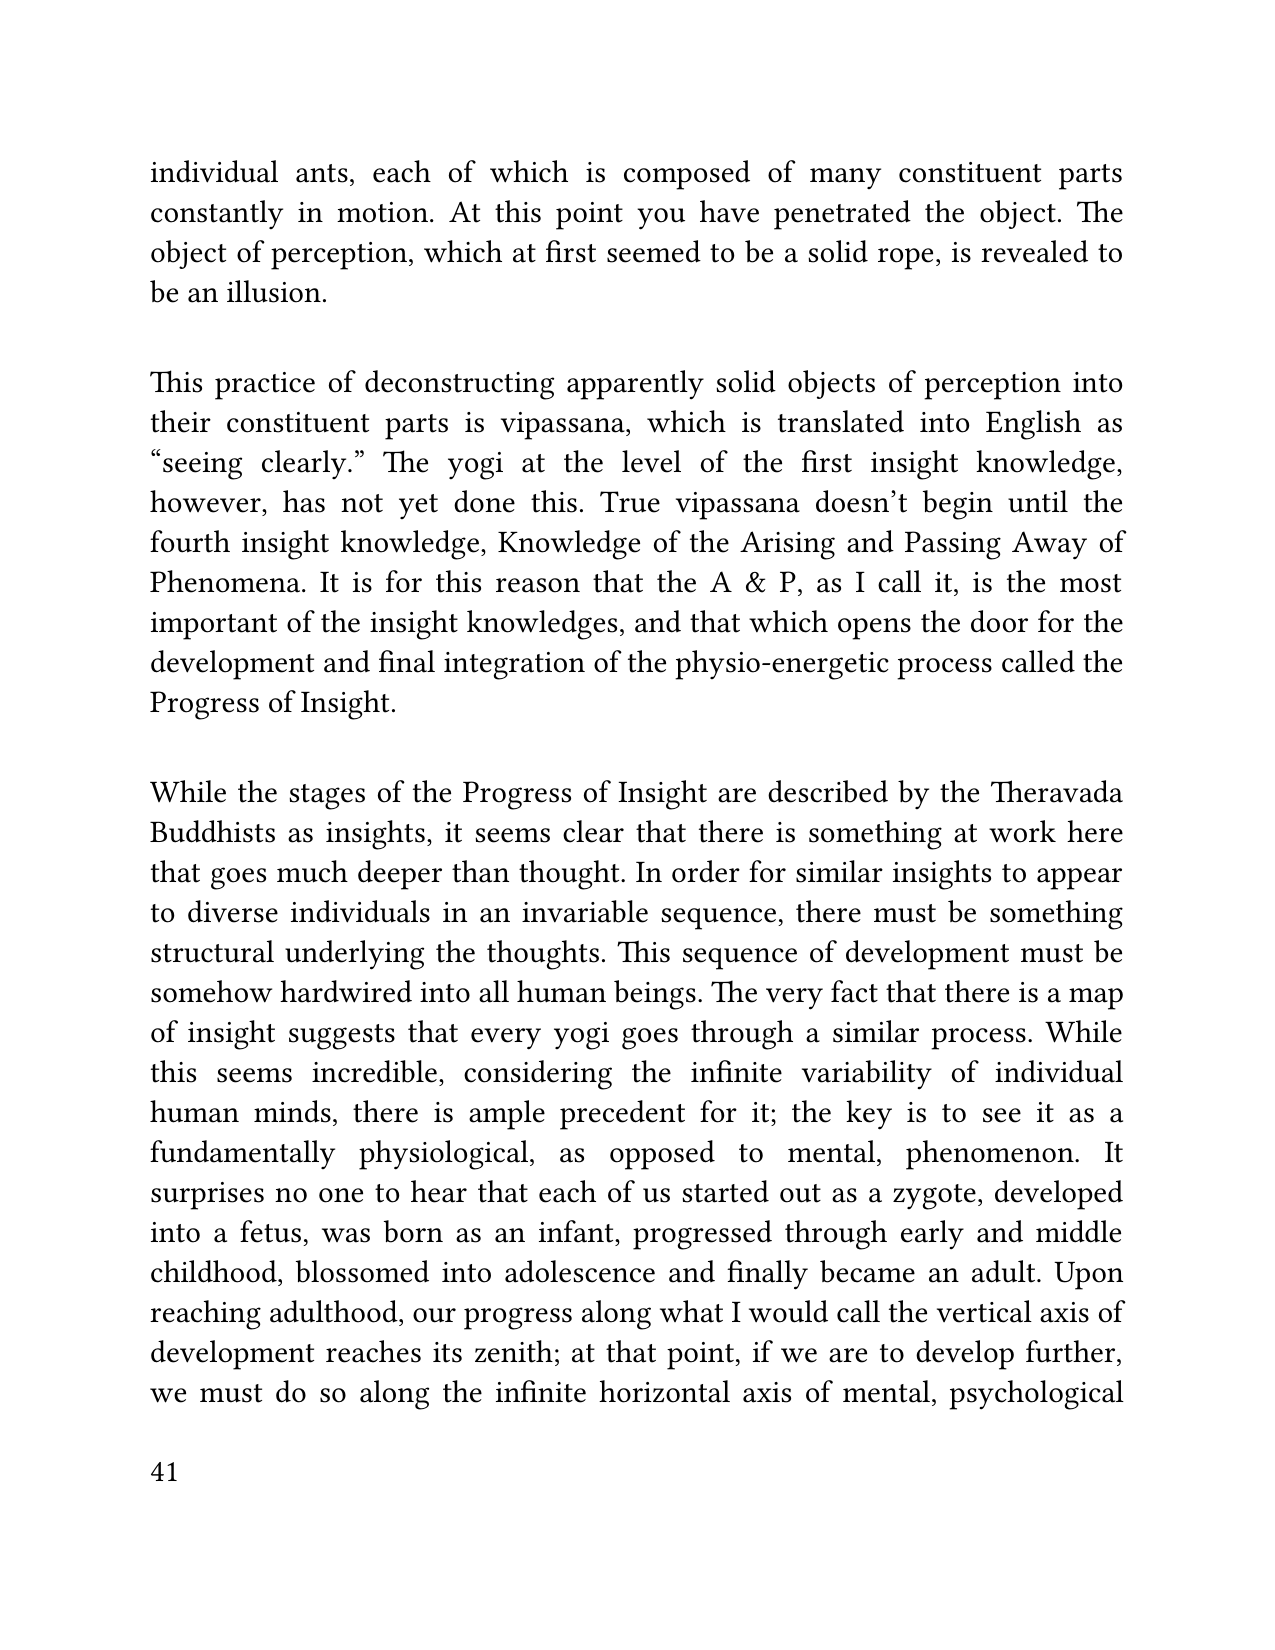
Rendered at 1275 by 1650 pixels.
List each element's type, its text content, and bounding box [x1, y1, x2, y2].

text While the stages of the Progress of Insight are described by the Theravada Buddhists as insights, it seems clear that there is something at work here that goes much deeper than thought. In order for similar insights to appear to diverse individuals in an invariable sequence, there must be something structural underlying the thoughts. This sequence of development must be somehow hardwired into all human beings. The very fact that there is a map of insight suggests that every yogi goes through a similar process. While this seems incredible, considering the infinite variability of individual human minds, there is ample precedent for it; the key is to see it as a fundamentally physiological, as opposed to mental, phenomenon. It surprises no one to hear that each of us started out as a zygote, developed into a fetus, was born as an infant, progressed through early and middle childhood, blossomed into adolescence and finally became an adult. Upon reaching adulthood, our progress along what I would call the vertical axis of development reaches its zenith; at that point, if we are to develop further, we must do so along the infinite horizontal axis of mental, psychological [150, 770, 1125, 1410]
text This practice of deconstructing apparently solid objects of perception into their constituent parts is vipassana, which is translated into English as “seeing clearly.” The yogi at the level of the first insight knowledge, however, has not yet done this. True vipassana doesn’t begin until the fourth insight knowledge, Knowledge of the Arising and Passing Away of Phenomena. It is for this reason that the A & P, as I call it, is the most important of the insight knowledges, and that which opens the door for the development and final integration of the physio-energetic process called the Progress of Insight. [150, 360, 1125, 720]
text individual ants, each of which is composed of many constituent parts constantly in motion. At this point you have penetrated the object. The object of perception, which at first seemed to be a solid rope, is revealed to be an illusion. [150, 150, 1125, 310]
